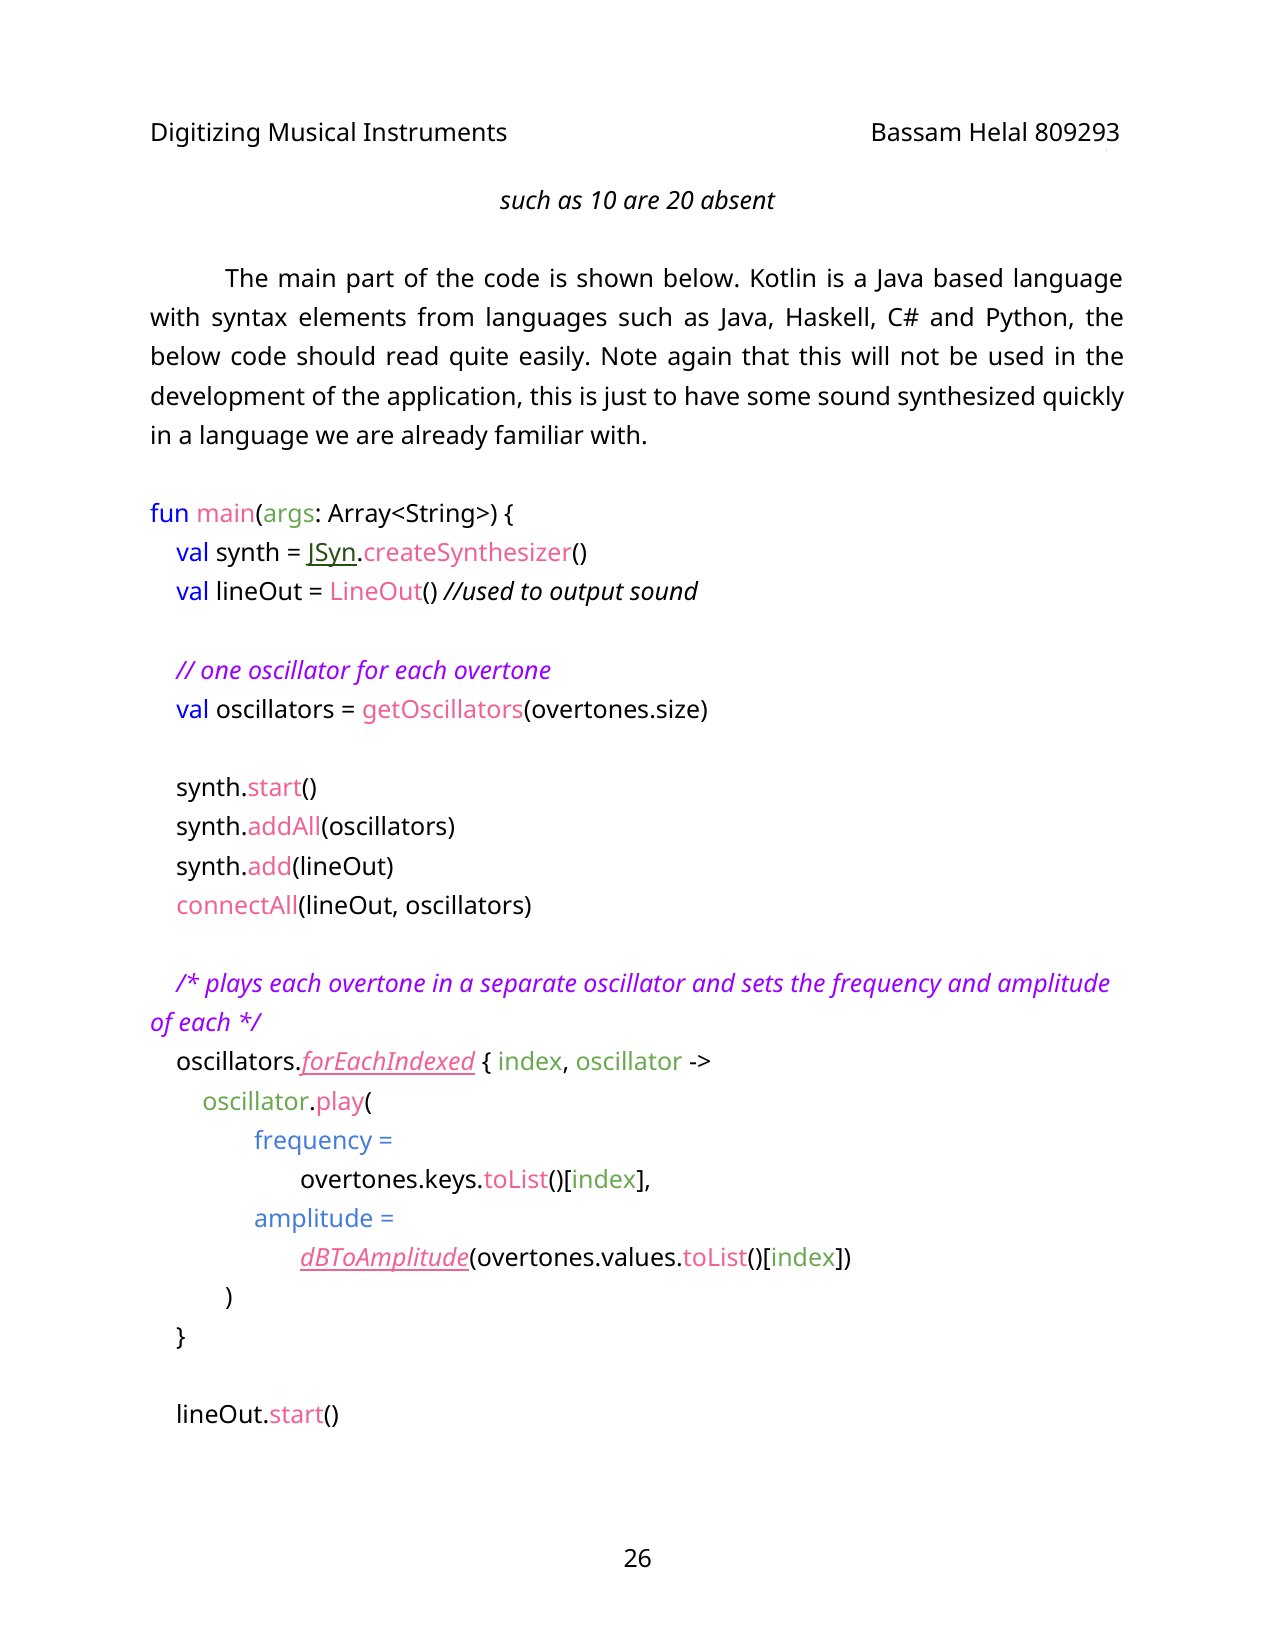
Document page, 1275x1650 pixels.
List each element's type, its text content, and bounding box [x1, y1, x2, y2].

text val oscillators = getOscillators(overtones.size) [150, 691, 1125, 726]
text dBToAmplitude(overtones.values.toList()[index]) [225, 1240, 1125, 1274]
text amplitude = [150, 1201, 1125, 1235]
text val synth = JSyn.createSynthesizer() [150, 535, 1125, 569]
text synth.addAll(oscillators) [150, 809, 1125, 843]
text oscillator.play( [150, 1083, 1125, 1117]
text fun main(args: Array<String>) { [150, 496, 1125, 530]
text // one oscillator for each overtone [150, 652, 1125, 686]
text The main part of the code is shown below. Kotlin is a Java based language with syntax elements from languages such as Java, Haskell, C# and Python, the below code should read quite easily. Note again that this will not be used in the development of the application, this is just to have some sound synthesized quickly in a language we are already familiar with. [150, 261, 1125, 451]
text frequency = [150, 1122, 1125, 1156]
text synth.start() [150, 770, 1125, 804]
text oscillators.forEachIndexed { index, oscillator -> [150, 1044, 1125, 1078]
text such as 10 are 20 absent [150, 182, 1125, 216]
text ) [225, 1279, 1125, 1313]
text lineOut.start() [150, 1396, 1125, 1431]
text synth.add(lineOut) [150, 848, 1125, 882]
text /* plays each overtone in a separate oscillator and sets the frequency and amplitude of each */ [150, 966, 1125, 1039]
text overtones.keys.toList()[index], [225, 1161, 1125, 1196]
text connectAll(lineOut, oscillators) [150, 887, 1125, 921]
text val lineOut = LineOut() //used to output sound [150, 574, 1125, 608]
text } [150, 1318, 1125, 1352]
